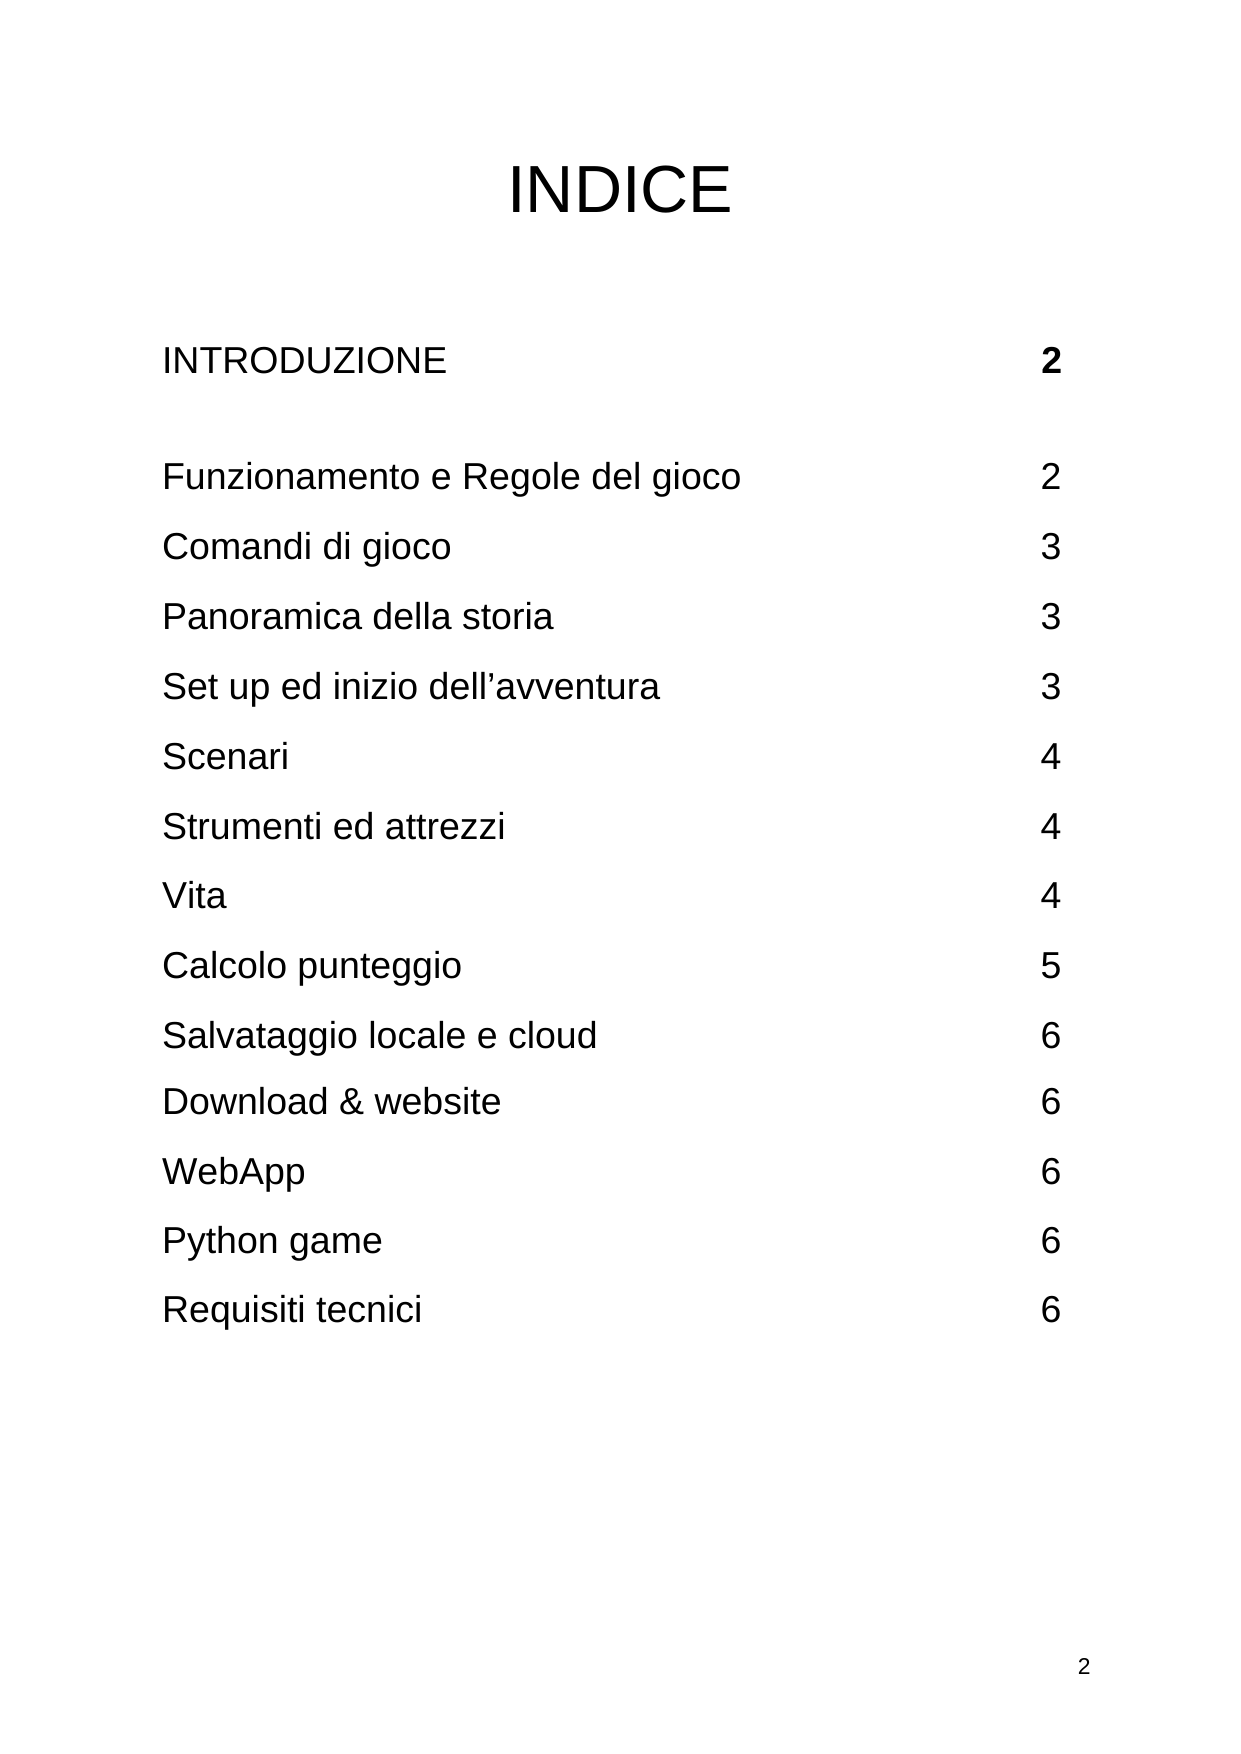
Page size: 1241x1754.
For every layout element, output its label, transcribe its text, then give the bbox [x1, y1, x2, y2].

table_cell 6 [771, 1139, 1088, 1205]
table_cell 6 [771, 1003, 1088, 1067]
table_cell [153, 1375, 769, 1471]
table_cell Salvataggio locale e cloud [153, 1003, 769, 1067]
table_cell 3 [771, 654, 1088, 721]
table_cell Strumenti ed attrezzi [153, 794, 769, 861]
table_cell Funzionamento e Regole del gioco [153, 444, 769, 512]
table_cell Download & website [153, 1069, 769, 1137]
table_cell 4 [771, 863, 1088, 931]
table_cell Set up ed inizio dell’avventura [153, 654, 769, 721]
table_header INTRODUZIONE [153, 328, 769, 442]
table_cell Vita [153, 863, 769, 931]
table_cell Scenari [153, 724, 769, 791]
table_cell WebApp [153, 1139, 769, 1205]
table_header 2 [771, 328, 1088, 442]
table_cell Comandi di gioco [153, 514, 769, 582]
table_cell 6 [771, 1069, 1088, 1137]
table_cell 4 [771, 794, 1088, 861]
table_cell 3 [771, 584, 1088, 652]
table_cell Panoramica della storia [153, 584, 769, 652]
table_cell 3 [771, 514, 1088, 582]
table_cell Requisiti tecnici [153, 1277, 769, 1373]
table_cell Calcolo punteggio [153, 933, 769, 1001]
table_cell 6 [771, 1277, 1088, 1373]
table_cell 2 [771, 444, 1088, 512]
table_cell 5 [771, 933, 1088, 1001]
table_cell 4 [771, 724, 1088, 791]
table_cell Python game [153, 1208, 769, 1275]
table_cell 6 [771, 1208, 1088, 1275]
table_cell [771, 1375, 1088, 1471]
text INDICE [150, 150, 1090, 227]
